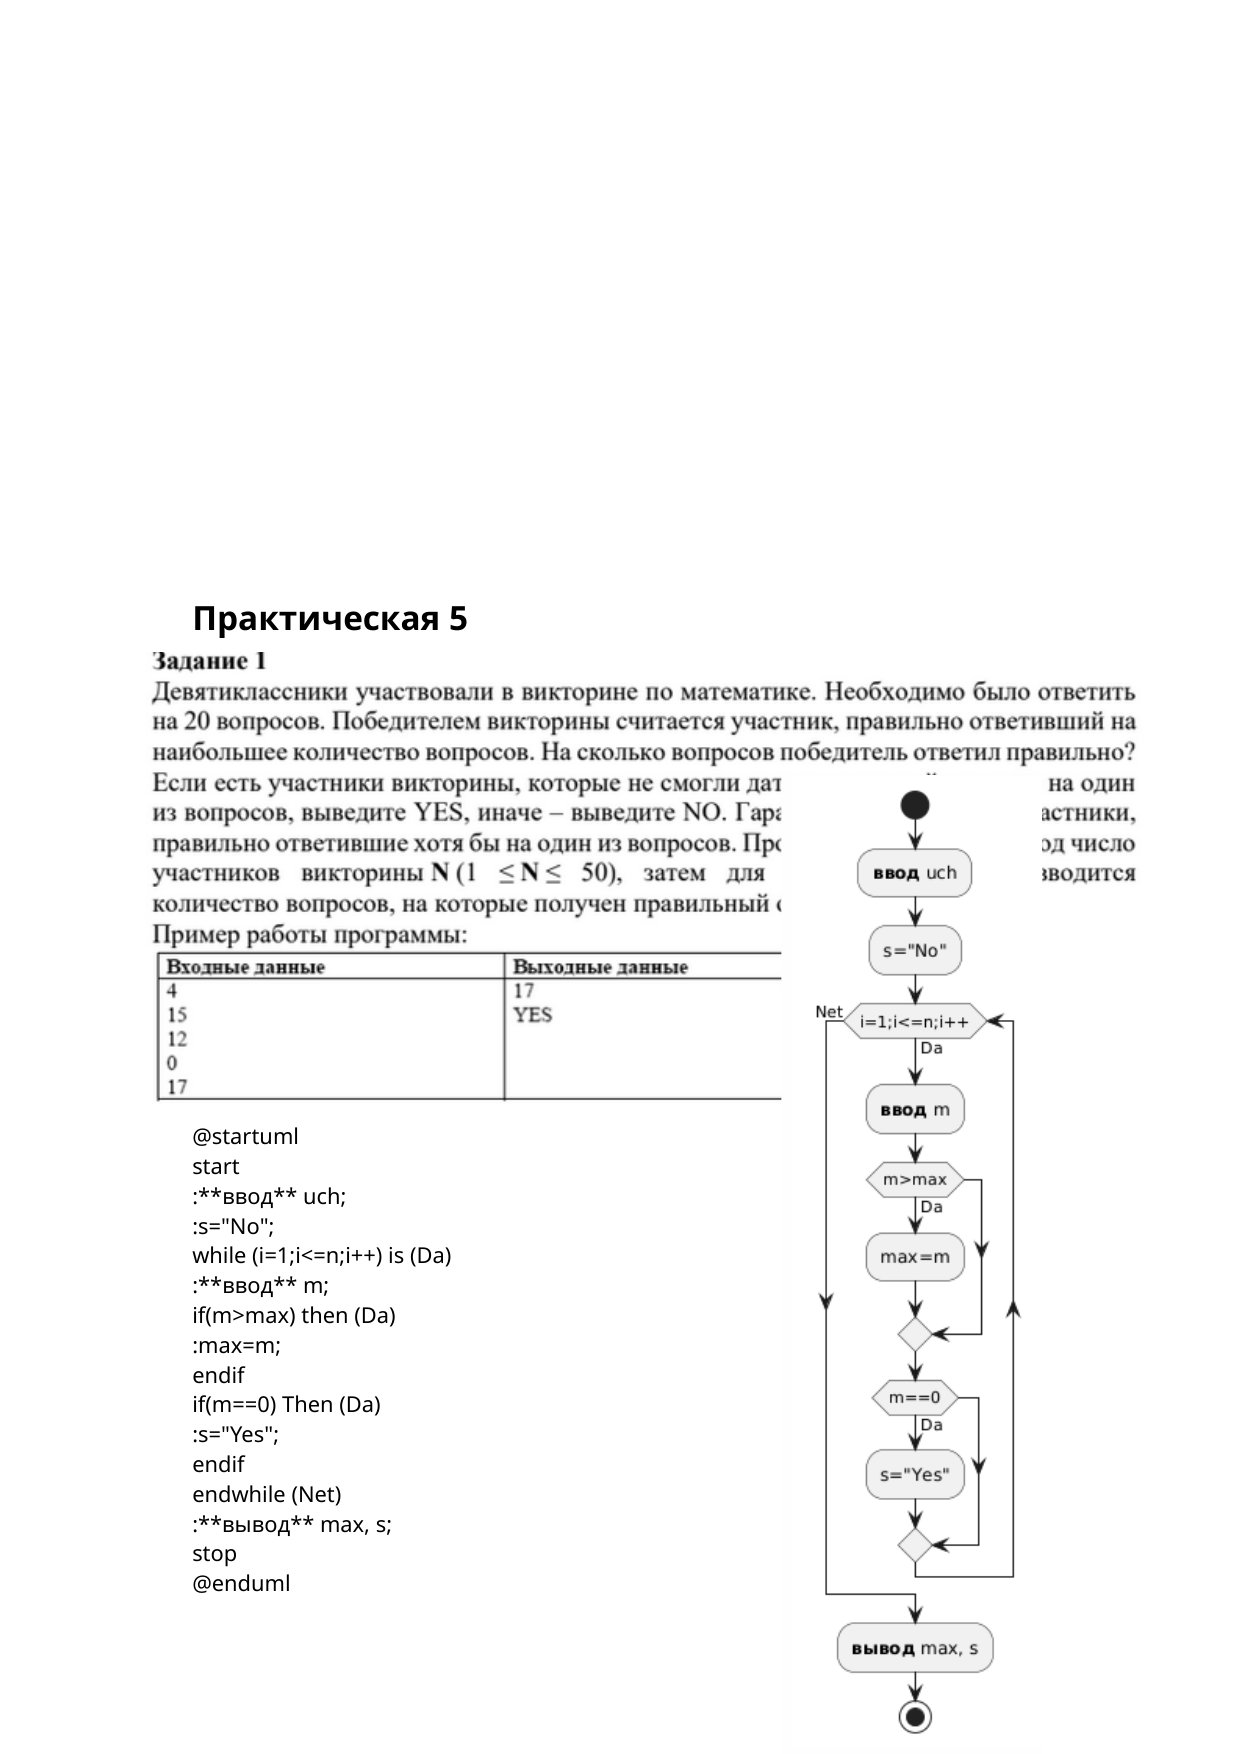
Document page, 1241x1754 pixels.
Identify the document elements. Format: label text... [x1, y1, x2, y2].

text [1043, 1389, 1181, 1419]
text [1043, 1538, 1181, 1568]
text @enduml [118, 1568, 781, 1598]
text [1043, 1300, 1181, 1330]
text :**вывод** max, s; [118, 1509, 781, 1538]
text [1043, 1181, 1181, 1211]
text stop [118, 1538, 781, 1568]
text [1043, 1151, 1181, 1181]
text endif [118, 1449, 781, 1479]
text [1043, 1509, 1181, 1538]
text [1043, 1479, 1181, 1509]
text while (i=1;i<=n;i++) is (Da) [118, 1241, 781, 1270]
text if(m==0) Then (Da) [118, 1389, 781, 1419]
text Практическая 5 [118, 595, 1181, 640]
text :**ввод** uch; [118, 1181, 781, 1211]
text [1043, 1449, 1181, 1479]
text if(m>max) then (Da) [118, 1300, 781, 1330]
text endif [118, 1360, 781, 1389]
text :s="No"; [118, 1211, 781, 1241]
text [1043, 1241, 1181, 1270]
text [1043, 1568, 1181, 1598]
text [1043, 1330, 1181, 1360]
text :**ввод** m; [118, 1270, 781, 1300]
text [1043, 1211, 1181, 1241]
text :s="Yes"; [118, 1419, 781, 1449]
text [1043, 1419, 1181, 1449]
text endwhile (Net) [118, 1479, 781, 1509]
text :max=m; [118, 1330, 781, 1360]
text [1043, 1270, 1181, 1300]
text start [118, 1151, 781, 1181]
text [1043, 1360, 1181, 1389]
text @startuml [118, 640, 1181, 1151]
